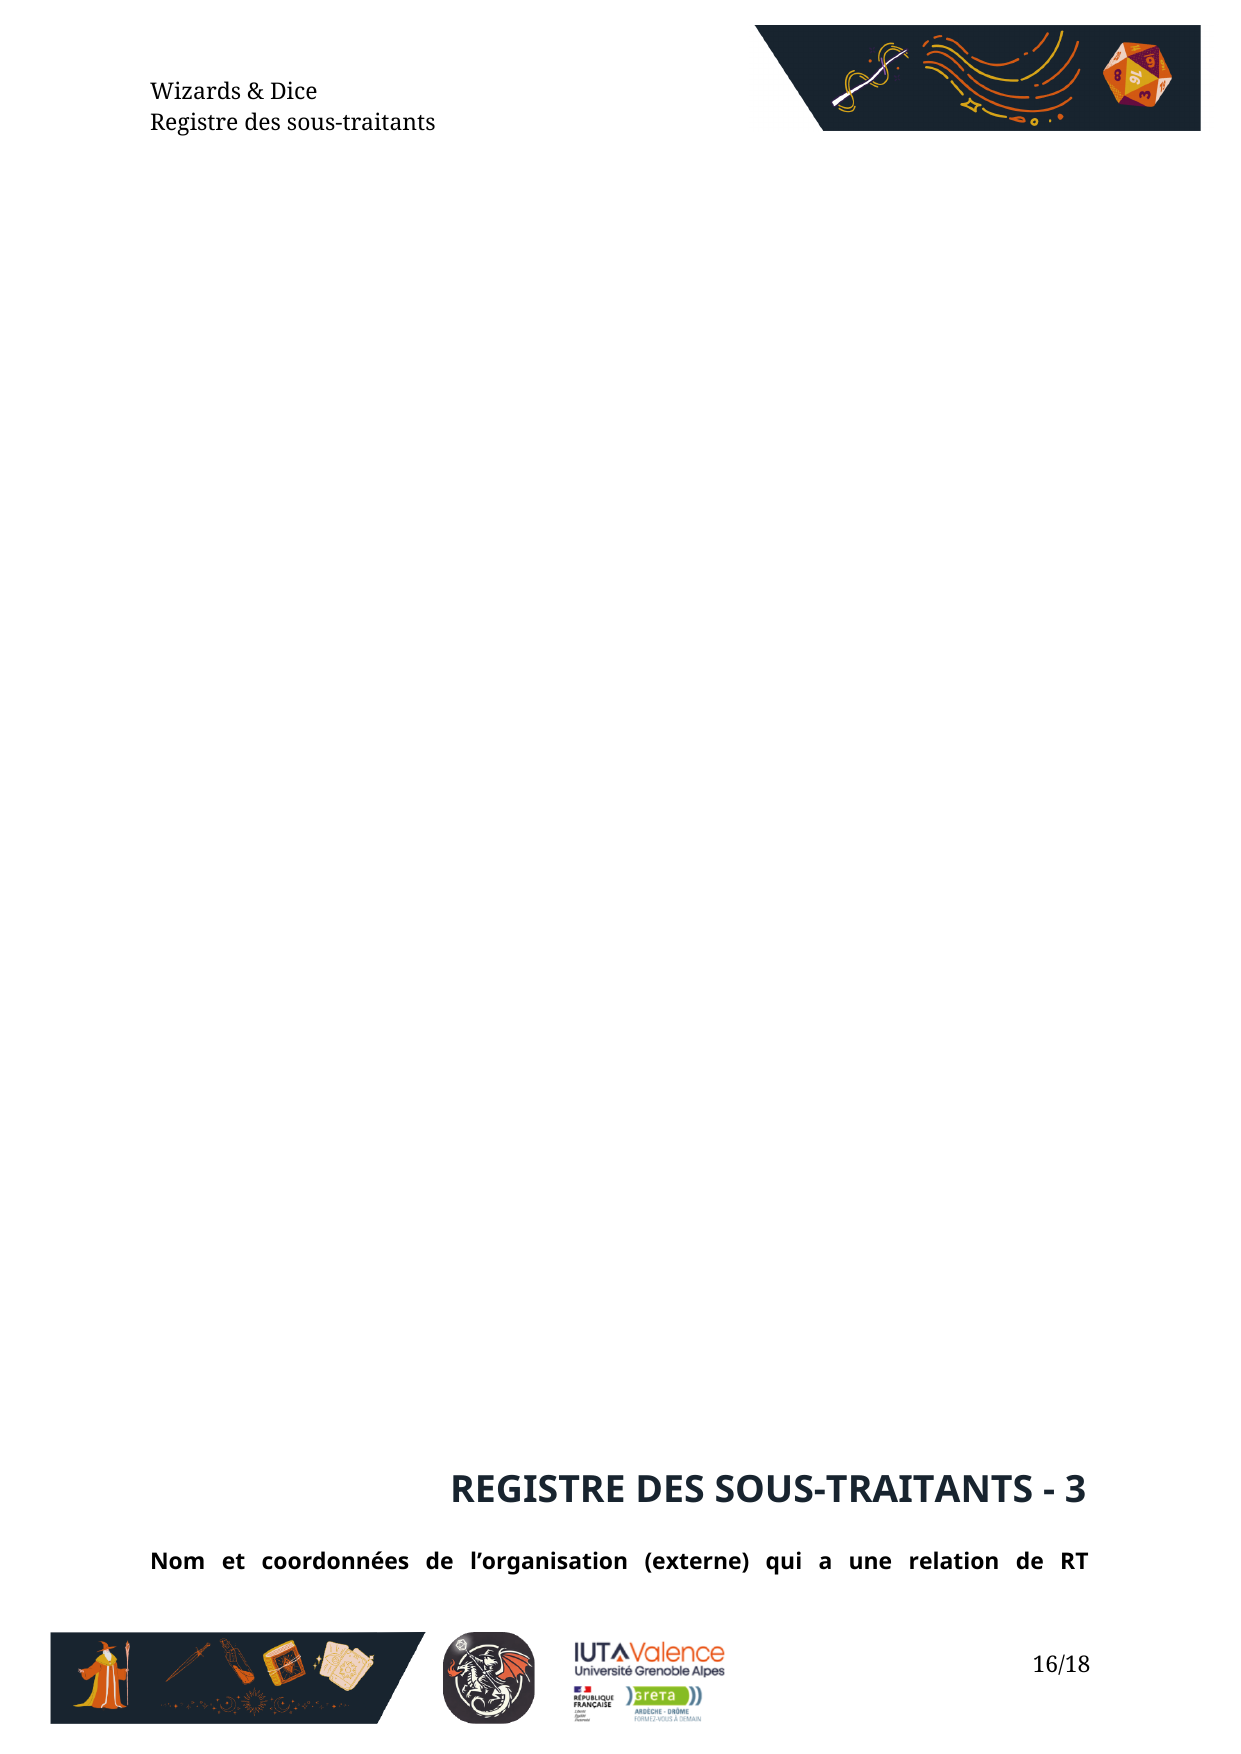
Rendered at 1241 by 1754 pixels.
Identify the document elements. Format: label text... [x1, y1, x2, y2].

text Nom et coordonnées de l’organisation (externe) qui a une relation de RT [150, 1545, 1090, 1576]
picture [42, 1628, 749, 1733]
picture [748, 25, 1214, 132]
subtitle REGISTRE DES SOUS-TRAITANTS - 3 [300, 1462, 1090, 1513]
